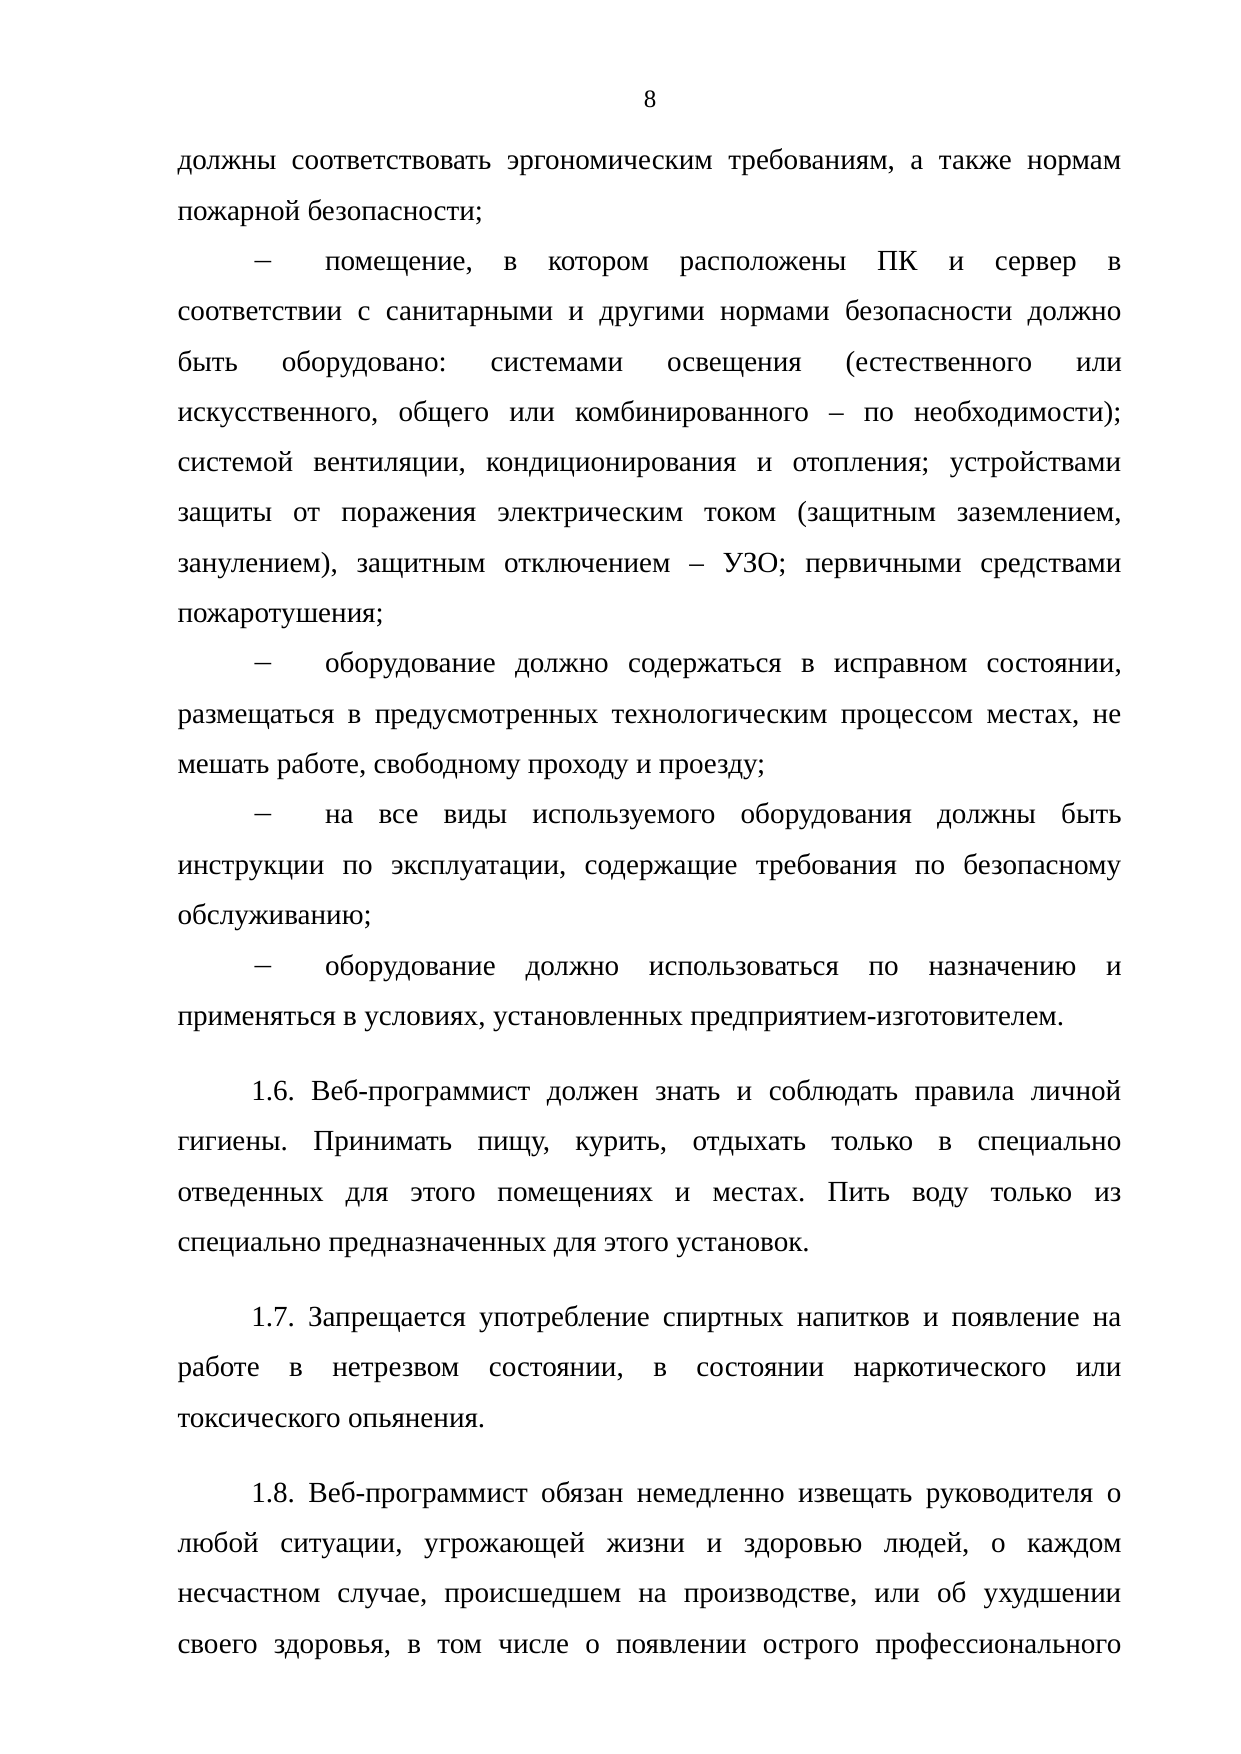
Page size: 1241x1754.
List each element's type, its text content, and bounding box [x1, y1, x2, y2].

list на все виды используемого оборудования должны быть инструкции по эксплуатации, содержащие требования по безопасному обслуживанию; [177, 797, 1122, 931]
list помещение, в котором расположены ПК и сервер в соответствии с санитарными и другими нормами безопасности должно быть оборудовано: системами освещения (естественного или искусственного, общего или комбинированного – по необходимости); системой вентиляции, кондиционирования и отопления; устройствами защиты от поражения электрическим током (защитным заземлением, занулением), защитным отключением – УЗО; первичными средствами пожаротушения; [177, 243, 1122, 629]
list должны соответствовать эргономическим требованиям, а также нормам пожарной безопасности; [177, 142, 1122, 226]
text 1.7. Запрещается употребление спиртных напитков и появление на работе в нетрезвом состоянии, в состоянии наркотического или токсического опьянения. [177, 1299, 1122, 1433]
text 1.6. Веб-программист должен знать и соблюдать правила личной гигиены. Принимать пищу, курить, отдыхать только в специально отведенных для этого помещениях и местах. Пить воду только из специально предназначенных для этого установок. [177, 1073, 1122, 1258]
list оборудование должно содержаться в исправном состоянии, размещаться в предусмотренных технологическим процессом местах, не мешать работе, свободному проходу и проезду; [177, 646, 1122, 780]
list оборудование должно использоваться по назначению и применяться в условиях, установленных предприятием-изготовителем. [177, 948, 1122, 1032]
text 1.8. Веб-программист обязан немедленно извещать руководителя о любой ситуации, угрожающей жизни и здоровью людей, о каждом несчастном случае, происшедшем на производстве, или об ухудшении своего здоровья, в том числе о появлении острого профессионального [177, 1475, 1122, 1659]
